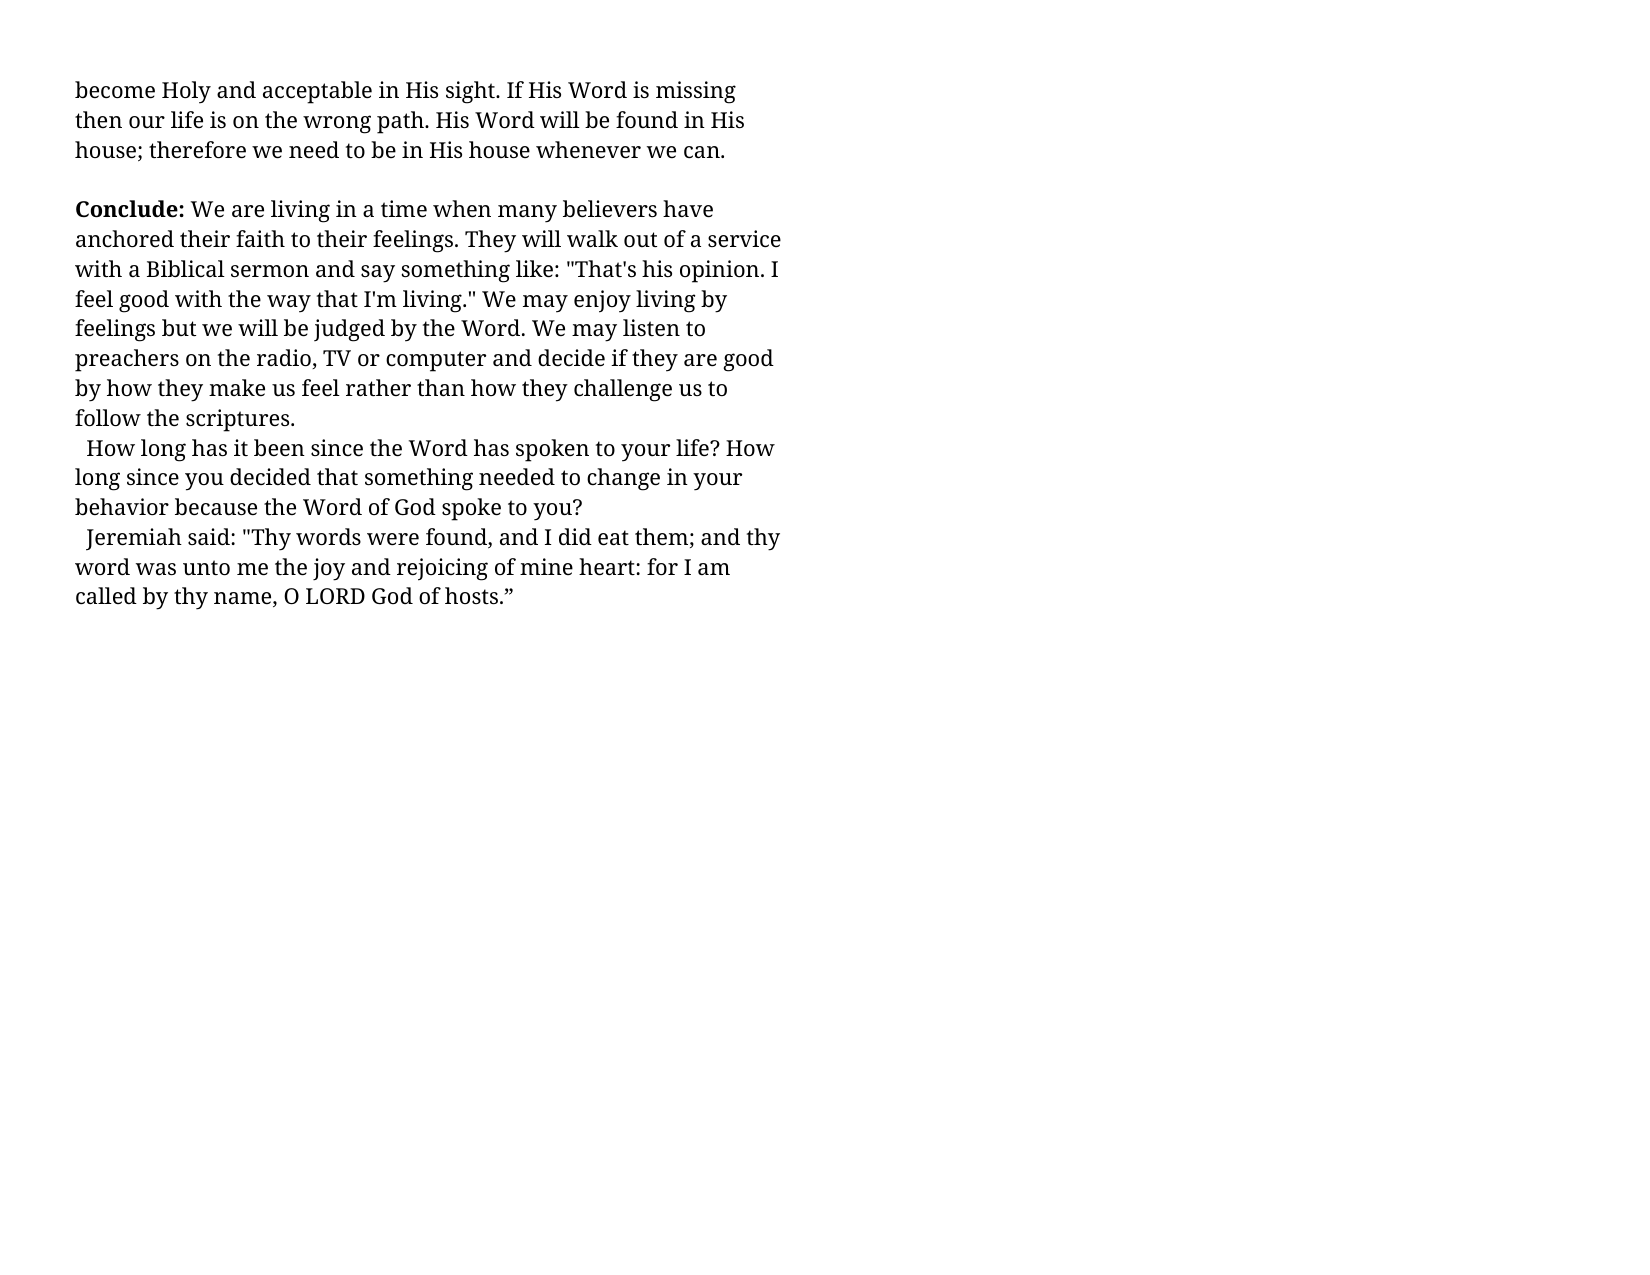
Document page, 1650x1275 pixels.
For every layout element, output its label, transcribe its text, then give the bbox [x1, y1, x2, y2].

text become Holy and acceptable in His sight. If His Word is missing then our life is on the wrong path. His Word will be found in His house; therefore we need to be in His house whenever we can. [75, 75, 787, 164]
text Jeremiah said: "Thy words were found, and I did eat them; and thy word was unto me the joy and rejoicing of mine heart: for I am called by thy name, O LORD God of hosts.” [75, 522, 787, 611]
text Conclude: We are living in a time when many believers have anchored their faith to their feelings. They will walk out of a service with a Biblical sermon and say something like: "That's his opinion. I feel good with the way that I'm living." We may enjoy living by feelings but we will be judged by the Word. We may listen to preachers on the radio, TV or computer and decide if they are good by how they make us feel rather than how they challenge us to follow the scriptures. [75, 194, 787, 432]
text How long has it been since the Word has spoken to your life? How long since you decided that something needed to change in your behavior because the Word of God spoke to you? [75, 432, 787, 522]
